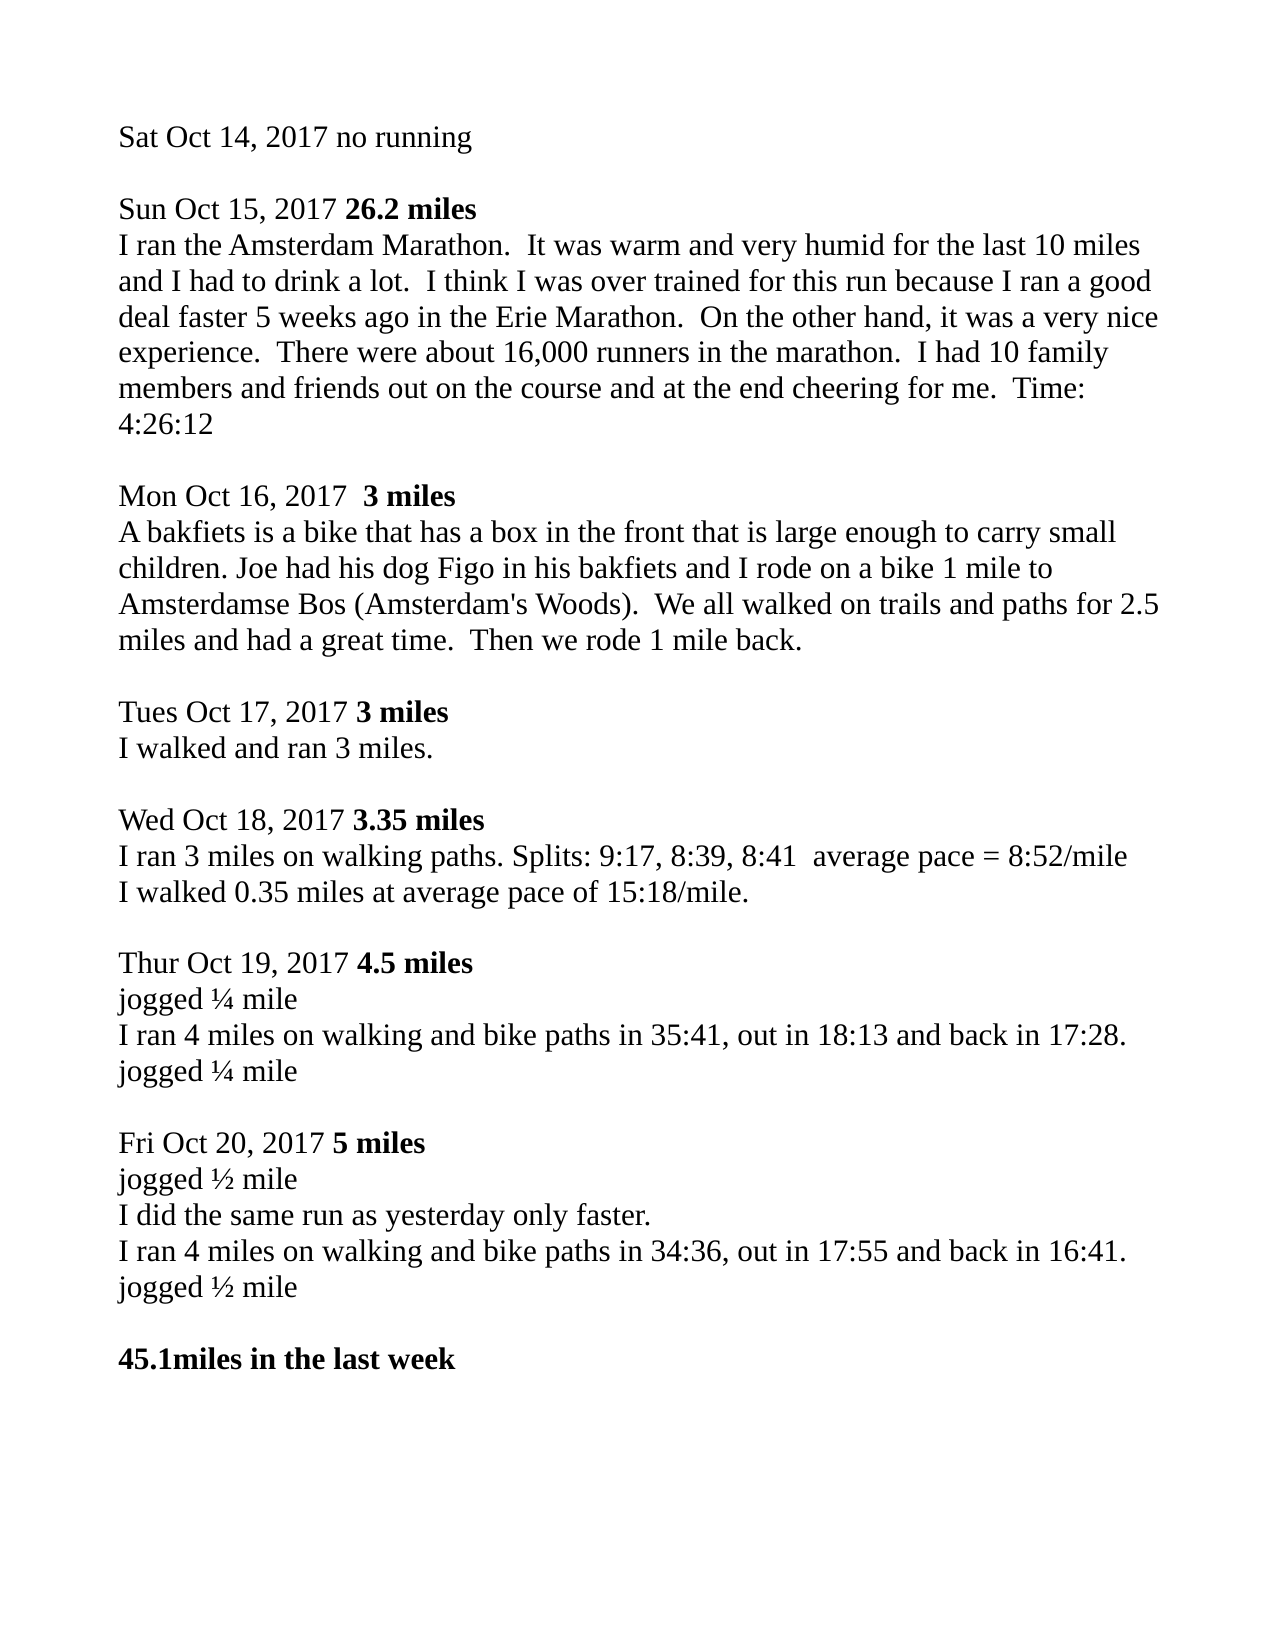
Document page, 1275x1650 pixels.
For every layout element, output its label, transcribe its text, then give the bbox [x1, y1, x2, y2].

text I walked 0.35 miles at average pace of 15:18/mile. [118, 873, 1161, 909]
text I ran 4 miles on walking and bike paths in 34:36, out in 17:55 and back in 16:41. [118, 1232, 1161, 1268]
text I did the same run as yesterday only faster. [118, 1196, 1161, 1232]
text Tues Oct 17, 2017 3 miles [118, 693, 1161, 729]
text jogged ¼ mile [118, 981, 1161, 1017]
text Wed Oct 18, 2017 3.35 miles [118, 801, 1161, 837]
text jogged ½ mile [118, 1268, 1161, 1304]
text Thur Oct 19, 2017 4.5 miles [118, 945, 1161, 981]
text A bakfiets is a bike that has a box in the front that is large enough to carry small children. Joe had his dog Figo in his bakfiets and I rode on a bike 1 mile to Amsterdamse Bos (Amsterdam's Woods). We all walked on trails and paths for 2.5 miles and had a great time. Then we rode 1 mile back. [118, 513, 1161, 657]
text I ran 4 miles on walking and bike paths in 35:41, out in 18:13 and back in 17:28. [118, 1017, 1161, 1052]
text Fri Oct 20, 2017 5 miles [118, 1124, 1161, 1160]
text Mon Oct 16, 2017 3 miles [118, 477, 1161, 513]
text jogged ½ mile [118, 1160, 1161, 1196]
text jogged ¼ mile [118, 1052, 1161, 1088]
text I ran 3 miles on walking paths. Splits: 9:17, 8:39, 8:41 average pace = 8:52/mile [118, 837, 1161, 873]
text I walked and ran 3 miles. [118, 729, 1161, 765]
text I ran the Amsterdam Marathon. It was warm and very humid for the last 10 miles and I had to drink a lot. I think I was over trained for this run because I ran a good deal faster 5 weeks ago in the Erie Marathon. On the other hand, it was a very nice experience. There were about 16,000 runners in the marathon. I had 10 family members and friends out on the course and at the end cheering for me. Time: 4:26:12 [118, 226, 1161, 442]
text Sat Oct 14, 2017 no running [118, 118, 1161, 154]
text 45.1miles in the last week [118, 1340, 1161, 1376]
text Sun Oct 15, 2017 26.2 miles [118, 190, 1161, 226]
